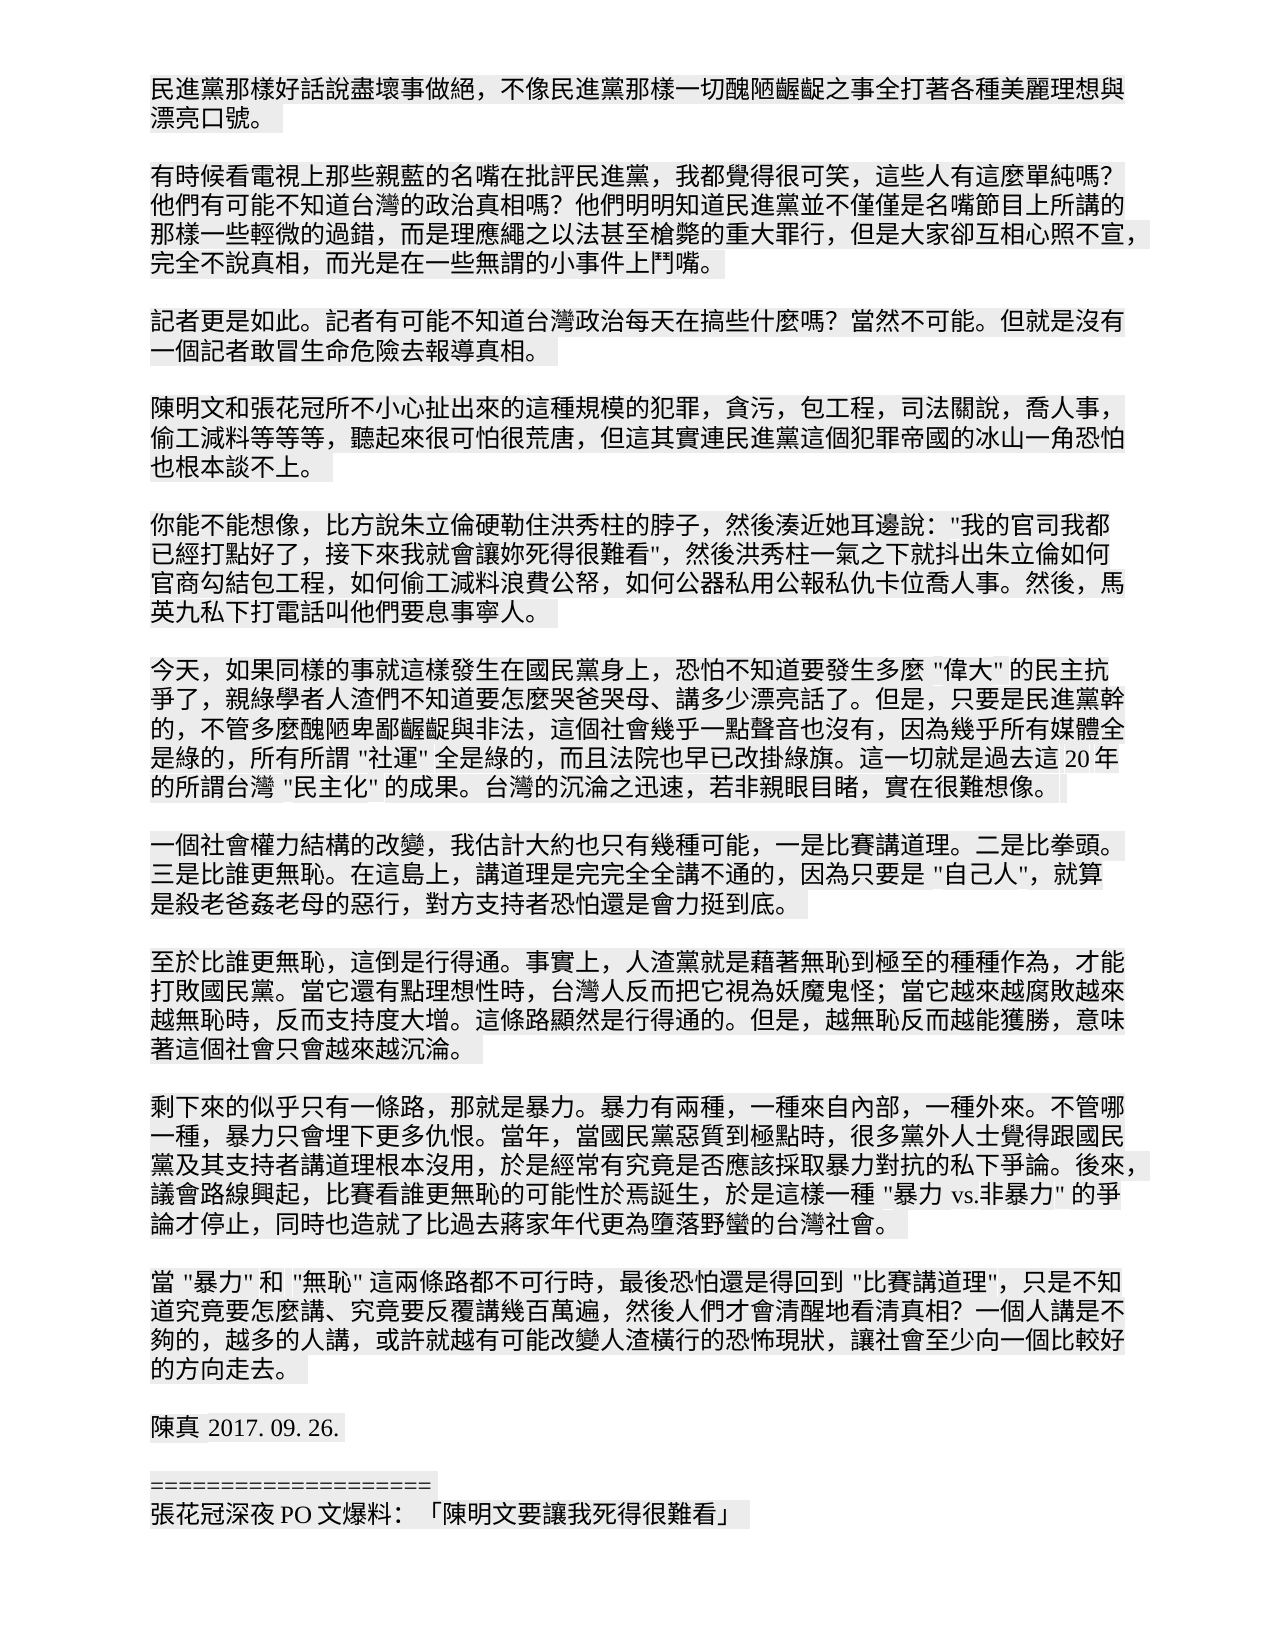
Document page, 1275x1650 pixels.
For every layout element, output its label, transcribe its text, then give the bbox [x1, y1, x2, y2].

text 1986年9月28日，民進黨成立。不到一年的時間，我就想退黨，但一直沒有付諸行動。隔年，1987年年底，我的一個朋友，也就是美麗島事件八大要犯之一的姚嘉文出獄，旋即當選民進黨第二屆黨主席。那時候成立才僅短短一年的民進黨，就已經開始有許多人搞包工程與官商勾結及買票等勾當。 有一天，姚嘉文請我去他家吃飯。我跟他提到這些事，他不置可否。不久之後，我們邀請他來高雄演講。演講會中，我再度公開問他關於民進黨賄選及公器私用和包公程卡位喬人事等醜陋行徑。姚嘉文照樣不置可否，並表示這些都是 "小問題"，推翻國民黨才是大事。我說，推翻了國民黨，難道要讓一個更為貪婪、好話說盡壞事做絕的民進黨上台？會後，兩人不歡而散。 不可思議的是，每逢選舉，這個爛黨就攻擊國民黨貪污、買票、包工程與官商勾結，講得好可怕，禍害子孫，必須立即推翻才行。可是，"自己人" 不管怎麼貪污買票官商勾結包工程，卻又說這些都只是 "小事"，要 "顧全大局"。 這意思是說，他們反對的其實並不是貪污，不是官商勾結，不是包娼包賭包工程，不是與黑道掛勾，而是反對 "國民黨" 貪污，反對 "國民黨" 官商勾結，反對 "國民黨" 包娼包賭包工程及黑道掛勾，但從來不反對"自己" 貪污腐敗官商勾結包娼包賭包工程及黑道掛勾。 這就如同反核，他不是真的反核，而是反對 "國民黨" 使用核電，倘若是我們自己人執政，那就沒關係。或者比方說反服貿，當國民黨的相關作為根本一點問題也沒有時，民進黨卻能透過一片綠油油的主流媒體及網路以及一大堆親綠學者人渣，散播鋪天蓋地的無數謠言，指控根本子虛烏有的各種罪名，包括什麼反黑箱。但是，當這個人渣黨奪得權力上台，無數的非法作為以及徹徹底底的反民主行徑，主流媒體及人渣學者們卻反而大力支持或當做沒看見。 為什麼呢？為什麼在這島上，所有事情，甚至連法律也一樣，依據顏色不同，完全兩套截然相反的標準？因為 "他們" 跟 "我們" 不一樣，他們是 "中國人" ，是 "敵人"，而 "我們" 都是 "台灣人"，是 "自己人"，既然是自己人，大家搞分贓乃是天經地義之事，有何不可？這就是台灣二十多年來所謂民主化的一個基本真相。 時間來到1988年，我越來越討厭政治的陰暗與複雜，於是又開始想退黨。有一天，我跟陳菊說，我想要退黨。說完沒兩天，剛好發生520事件。 520 那天晚上，我當家教，很晚才回家。我那時有一台朋友送的電話答錄機，當我回家時，發現答錄機的紅燈一直閃爍不停，意味著有很多通電話留言，全是黨外朋友們打來的。其中有幾通是楊秋興的留言。他說他人在鎮壓的現場，已經有一名女學生被國民黨開槍打死了 (事後證明是誤傳的謠言，這名女學生就是王雪峰)。楊秋興希望我趕快帶領一些學生北上。他在極為嘈雜的背景聲音中大喊："二二八事件又發生了！你趕快來！" 當天晚上我就搭車北上了，一大清晨，和戴振耀去警察局，保釋出一些人。那兩天，又遇到陳菊，我又提到想退黨的事。她說，現在大家被打成這樣，你還要退黨？你這不是在打擊自己人的士氣嗎？我想想也對，過一陣子再說吧。 結果，這個 "一陣子"，差不多是五、六年之久。並不是我不趕緊退黨，而是退不退其實已經沒有任何意義了，民進黨早已壯大到根本不差我一個。記得民進黨剛成立時，整個高雄市黨員總共才一兩百人，真正參與活動的只有十來個。短短幾年的時間，民進黨藉著神乎其技的炒作省籍議題及抹黑，以及加碼再加碼的各種掏空國庫的所謂年金與津貼等福利政策騙術，整個黨支持度大増，不斷迅速膨脹。 差不多是1994年吧，我選了一個黃道吉日228，簡單寫了封退黨聲明書寄給黨中央，正式退出這個人渣越來越多、甚至人渣當家的人渣黨。 我知道這個黨的很多齷齪無恥醜陋至極的黑暗黑心勾當，甚至應該抓去槍斃的各種重大犯罪事蹟，簡直罄竹難書。我之所以沒辦法公開明講是因為兩個原因。第一，我必須能提供證據才能公開明講，否則根本打擊不了這些人跟這個黨。第二，我通常有人證，但是，除非這些人證願意配合作證，否則還是一樣 "查無實證"。 你不要以為我肯定是人脈亨通廣大，所以才會知道這麼多黑心勾當以及各種狗皮倒灶之事。事實上並非如此。我平常根本不跟大家搞社交，每次做完事情，辦完活動，我就回家，一切飯局幾乎一概拒絕，更不用說什麼上酒家玩女人等等這些人渣黨幾乎是每天必做的例行 "工作"。因此，我相信我所知道的黑幕僅僅只是冰山一角，我說不定就是那個知道最少黑幕的圈內人。 經過十幾年的觀察，我知道的事情當然更多了，但是我早已脫離政治圈，跟那些長年在裏頭打混的人相比，我應該還是那個對於人渣勾當知道得最少的人。但我完全可以確認的一點是：人渣黨的腐敗與陰暗醜陋，並不是一種個案，不是一鍋粥裏頭有幾顆老鼠屎，而是一鍋老鼠屎之中究竟勉強可以找到幾粒白米？ 如果你以為我是在從事一種以選舉為考量的什麼藍綠鬥爭，那就錯得太離譜了。我只是覺得很痛心，一般人根本完全不知道台灣的政治究竟醜陋到什麼程度。政治上，不管藍綠，每天就是拼命撈錢，拼命喬事情，卡位，搶資源，進行各種完全不可思議的官商勾結與謀取私人暴利。這並不是究竟 "是誰" 的問題，而是究竟還有 "誰不是"？究竟這一鍋老鼠屎之中還剩下幾粒白米？也許一雙巴掌、十根手指頭就能數完。 我知道一般人一定半信半疑，心裏一定會很納悶，"真的有這麼黑暗嗎？" 你會有這樣的疑惑我能理解，畢竟整個媒體所呈現的政治樣貌，跟基本真相實在相去太遠。媒體所呈現的，基本上就是一種根本與事實完全不符的假象。藍綠一起行騙，騙吃騙喝，一個吃得含蓄，一個吃得異常凶猛而且滿口漂亮話。這就是台灣二十多年來所謂民主化的一個基本真相。 如果你不相信我說的，不妨想辦法去認識一些或多或少參與台灣政治圈中的人，跟他成為朋友，當你們彼此之間有點基本信任時，你再問問他，看看我所言是否有半點誇大不實，看看台灣過去這二十多年來所謂民主化，究竟是一種什麼樣的詐財騙局。 最近因為某個重要原因，我和睽違二、三十年的一些黨外前輩見面，他們曾經身任中央要職。閒聊中，他們隨口說了點人渣黨內關於貪污勒索包娼包睹包工程以及與黑道掛勾暴力圍標每天上酒家玩女人等等等的事，講得鉅細靡遺，無法無天的程度，十分駭人聽聞。他們還說，那些越是滿口清純理想的人，越是貪婪齷齪。 我聽了那些重大犯罪細節，心情很沉重，一個國家或社會，居然就像個金庫一樣，任人取用，其中甚至還包括由一群黑道個個攜帶槍支，硬闖議會辦公室，威脅恐嚇以便取得工程承包或賤賣國土的各種 "小事" 與 "趣聞"。 這個社會註定將沉淪至谷底，這是誰造成的呢？難道不就是台灣人自己嗎？經常看到很多充滿政治熱情的綠營支持者，我都覺得很感慨，這些蠢蛋，竟然會相信市面上及媒體上那些純屬虛構的無恥謊言與包裝，竟然會被洗腦動員去仇恨那些根本不應該仇恨的人 (特別是對岸同胞)，竟然完全不知道這事實上是一個比你所知道的任何一個黑幫或詐騙集團都還更加惡質化一萬倍的人渣黨。 當然，你不能怪一般人是壞蛋。事實上，他們絕大多數都不壞，你只能怪他們腦子不清，很容易受騙。真正應該被譴責、被繩之以法的是那些擁有各種權勢地位者，包括政客、媒體及一大票齷齪的親綠文人。 我並不是說國民黨很好，但他畢竟在扯爛污這方面還差民進黨一大截。而且，國民黨不像民進黨那樣好話說盡壞事做絕，不像民進黨那樣一切醜陋齷齪之事全打著各種美麗理想與漂亮口號。 有時候看電視上那些親藍的名嘴在批評民進黨，我都覺得很可笑，這些人有這麼單純嗎？他們有可能不知道台灣的政治真相嗎？他們明明知道民進黨並不僅僅是名嘴節目上所講的那樣一些輕微的過錯，而是理應繩之以法甚至槍斃的重大罪行，但是大家卻互相心照不宣，完全不說真相，而光是在一些無謂的小事件上鬥嘴。 記者更是如此。記者有可能不知道台灣政治每天在搞些什麼嗎？當然不可能。但就是沒有一個記者敢冒生命危險去報導真相。 陳明文和張花冠所不小心扯出來的這種規模的犯罪，貪污，包工程，司法關說，喬人事，偷工減料等等等，聽起來很可怕很荒唐，但這其實連民進黨這個犯罪帝國的冰山一角恐怕也根本談不上。 你能不能想像，比方說朱立倫硬勒住洪秀柱的脖子，然後湊近她耳邊說："我的官司我都已經打點好了，接下來我就會讓妳死得很難看"，然後洪秀柱一氣之下就抖出朱立倫如何官商勾結包工程，如何偷工減料浪費公帑，如何公器私用公報私仇卡位喬人事。然後，馬英九私下打電話叫他們要息事寧人。 今天，如果同樣的事就這樣發生在國民黨身上，恐怕不知道要發生多麼 "偉大" 的民主抗爭了，親綠學者人渣們不知道要怎麼哭爸哭母、講多少漂亮話了。但是，只要是民進黨幹的，不管多麼醜陋卑鄙齷齪與非法，這個社會幾乎一點聲音也沒有，因為幾乎所有媒體全是綠的，所有所謂 "社運" 全是綠的，而且法院也早已改掛綠旗。這一切就是過去這20年的所謂台灣 "民主化" 的成果。台灣的沉淪之迅速，若非親眼目睹，實在很難想像。 一個社會權力結構的改變，我估計大約也只有幾種可能，一是比賽講道理。二是比拳頭。三是比誰更無恥。在這島上，講道理是完完全全講不通的，因為只要是 "自己人"，就算是殺老爸姦老母的惡行，對方支持者恐怕還是會力挺到底。 至於比誰更無恥，這倒是行得通。事實上，人渣黨就是藉著無恥到極至的種種作為，才能打敗國民黨。當它還有點理想性時，台灣人反而把它視為妖魔鬼怪；當它越來越腐敗越來越無恥時，反而支持度大增。這條路顯然是行得通的。但是，越無恥反而越能獲勝，意味著這個社會只會越來越沉淪。 剩下來的似乎只有一條路，那就是暴力。暴力有兩種，一種來自內部，一種外來。不管哪一種，暴力只會埋下更多仇恨。當年，當國民黨惡質到極點時，很多黨外人士覺得跟國民黨及其支持者講道理根本沒用，於是經常有究竟是否應該採取暴力對抗的私下爭論。後來，議會路線興起，比賽看誰更無恥的可能性於焉誕生，於是這樣一種 "暴力 vs.非暴力" 的爭論才停止，同時也造就了比過去蔣家年代更為墮落野蠻的台灣社會。 當 "暴力" 和 "無恥" 這兩條路都不可行時，最後恐怕還是得回到 "比賽講道理"，只是不知道究竟要怎麼講、究竟要反覆講幾百萬遍，然後人們才會清醒地看清真相？一個人講是不夠的，越多的人講，或許就越有可能改變人渣橫行的恐怖現狀，讓社會至少向一個比較好的方向走去。 陳真 2017. 09. 26. ==================== 張花冠深夜PO文爆料：「陳明文要讓我死得很難看」 中時電子報 呂妍庭／李昀 2017年9月24日 嘉義縣長張花冠與立委陳明文「摟肩」風波持續延燒，尤其外界特別好奇，當時陳明文到底跟張花冠講什麼悄悄話？23日深夜張花冠在臉書PO文，首度揭露當天陳明文其實是對她說，「等他26日官司宣判後，會讓她死得很難看」，內容相當勁爆。 23日晚間11點左右，張花冠在臉書PO文，首次完整揭露當天事發經過，透露當時陳明文硬勒住她脖子，和她並行時講悄悄話，講的是他26日宣判的官司都已經處理好了，不會有事，等宣判確定沒事後，「他會讓我死的很難看」，實際上已構成了恐嚇罪，而她最後選擇以「性騷擾」提告，是因為恐嚇罪是公訴罪，無法撤告，表示她個人已留有轉圜空間。 之後因陳明文未向全國婦女道歉，還不斷透過夫人廖素惠在臉書對她攻訐，試圖將焦點轉為兩個女人的戰爭，然而，整件事絕不是只有單純的性騷擾，也並非個人間的矛盾，而她之所以願意挺身而出，就是擔憂未來的嘉義縣長將只是貫徹陳明文個人意志的傀儡。 張花冠的PO文，不僅驚爆陳明文其實對她涉及恐嚇，還首度披露為陳明文涉及的下水道貪污案，嘉義縣政府卻得被迫賠償涉案廠商1億元的內幕，並重提當天在政論節目所謂的工程事件，指與陳明文關係密切的營造商，承攬在嘉太工業區內的新建廠房工程，是名符其實的豆腐渣工程。 此外，陳明文在她縣長任內不斷干擾縣府內諸多人事案，某些局處長或科長，若非他屬意人選，陳委員則對她咆哮怒罵，甚至要求其他局處長請假辭職，嚴重干擾縣府運作。 張花冠PO文更進一步指出，如果嘉義縣長都將由涉及貪污案、四處包工程、惡意干擾縣府人事的人來指定，這對嘉義是福是禍？無需贅言。 張花冠臉書 【只有單純的性騷擾嗎？】 陳明文硬勒住我的脖子、與我併行時，到底說了些什麼？事實上，當時他講的是：他的官司都已經處理好了，不會有事。等宣判確定沒事後，他會讓我死的很難看。 為何陳明文如此充滿自信，敢跟我說都處理好了。其中原委，我並不清楚。 事發後接連幾天，我接到許多關切電話，希望我大事化小、息事寧人。但我想試問：身為嘉義縣長，遭受恐嚇，能息事寧人嗎？台灣社會能為了和諧，而不顧是非嗎？如果我們都採取這種和稀泥、想要「河蟹」一切的態度，民進黨的進步性又在哪裡？ 9/21傍晚蔡總統也於餐會中表示，希望事件能圓滿落幕。小英總統的關切，我心懷感激，也希望陳委員能儘速道歉，讓事件早日落幕。 我個人已留有轉圜空間，而小英總統也出面關照了，理論上事件應該能儘速落幕。然而，陳委員不僅未向全國婦女道歉，還不斷透過夫人廖女士於臉書上對我攻訐，試圖將此轉為兩個女人的戰爭。 然而，整件事絕不是只有單純的性騷擾，也並非個人間的矛盾。相反的，我之所以願意挺身而出，就是擔憂未來的嘉義縣長將只是貫徹陳明文個人意志的傀儡而已。這不僅是嘉義的災難，更會使台灣的民主政治蒙羞。 雖說下水道貪污案發生於陳明文擔任縣長任內，但我擔任縣長任內，嘉義縣政府卻得被迫賠償涉案廠商一億元。一億元是什麼概念呢？一億元足以供應嘉義全縣小學生長達半年的營養午餐。其次，與陳明文關係密切的營造商，承攬在嘉太工業區內的新建廠房工程，更是名符其實的豆腐渣工程。 地基開挖擋土牆施工不當，造成隔鄰新藝陶瓷廠房地面龜裂下陷，嚴重影響工廠安全。此外，從我擔任縣長開始，陳委員就不斷干擾縣府內諸多人事案。某些局處長或科長，若非他屬意人選，陳委員則對我咆哮怒罵，大則要求其他局處長請假辭職，嚴重干擾縣府運作。這幾年來在我和縣府許多主管努力堅持下，縣府才能夠獨立超然運作。 如果嘉義縣長都將由涉及貪污案、四處包工程、惡意干擾縣府人事的人來指定，這對嘉義是福是禍？無需贅言。 因此，各位這幾天看到紛亂事件，表面上是性騷擾案，但實際上卻隱藏了恐嚇、意圖人事一把抓、貪污案等不為人知的一面。 這絕非單純的性騷擾案，它關係到嘉義日後發展的是非對錯，以及民進黨的道德操守與榮譽！ [150, 75, 1125, 1558]
